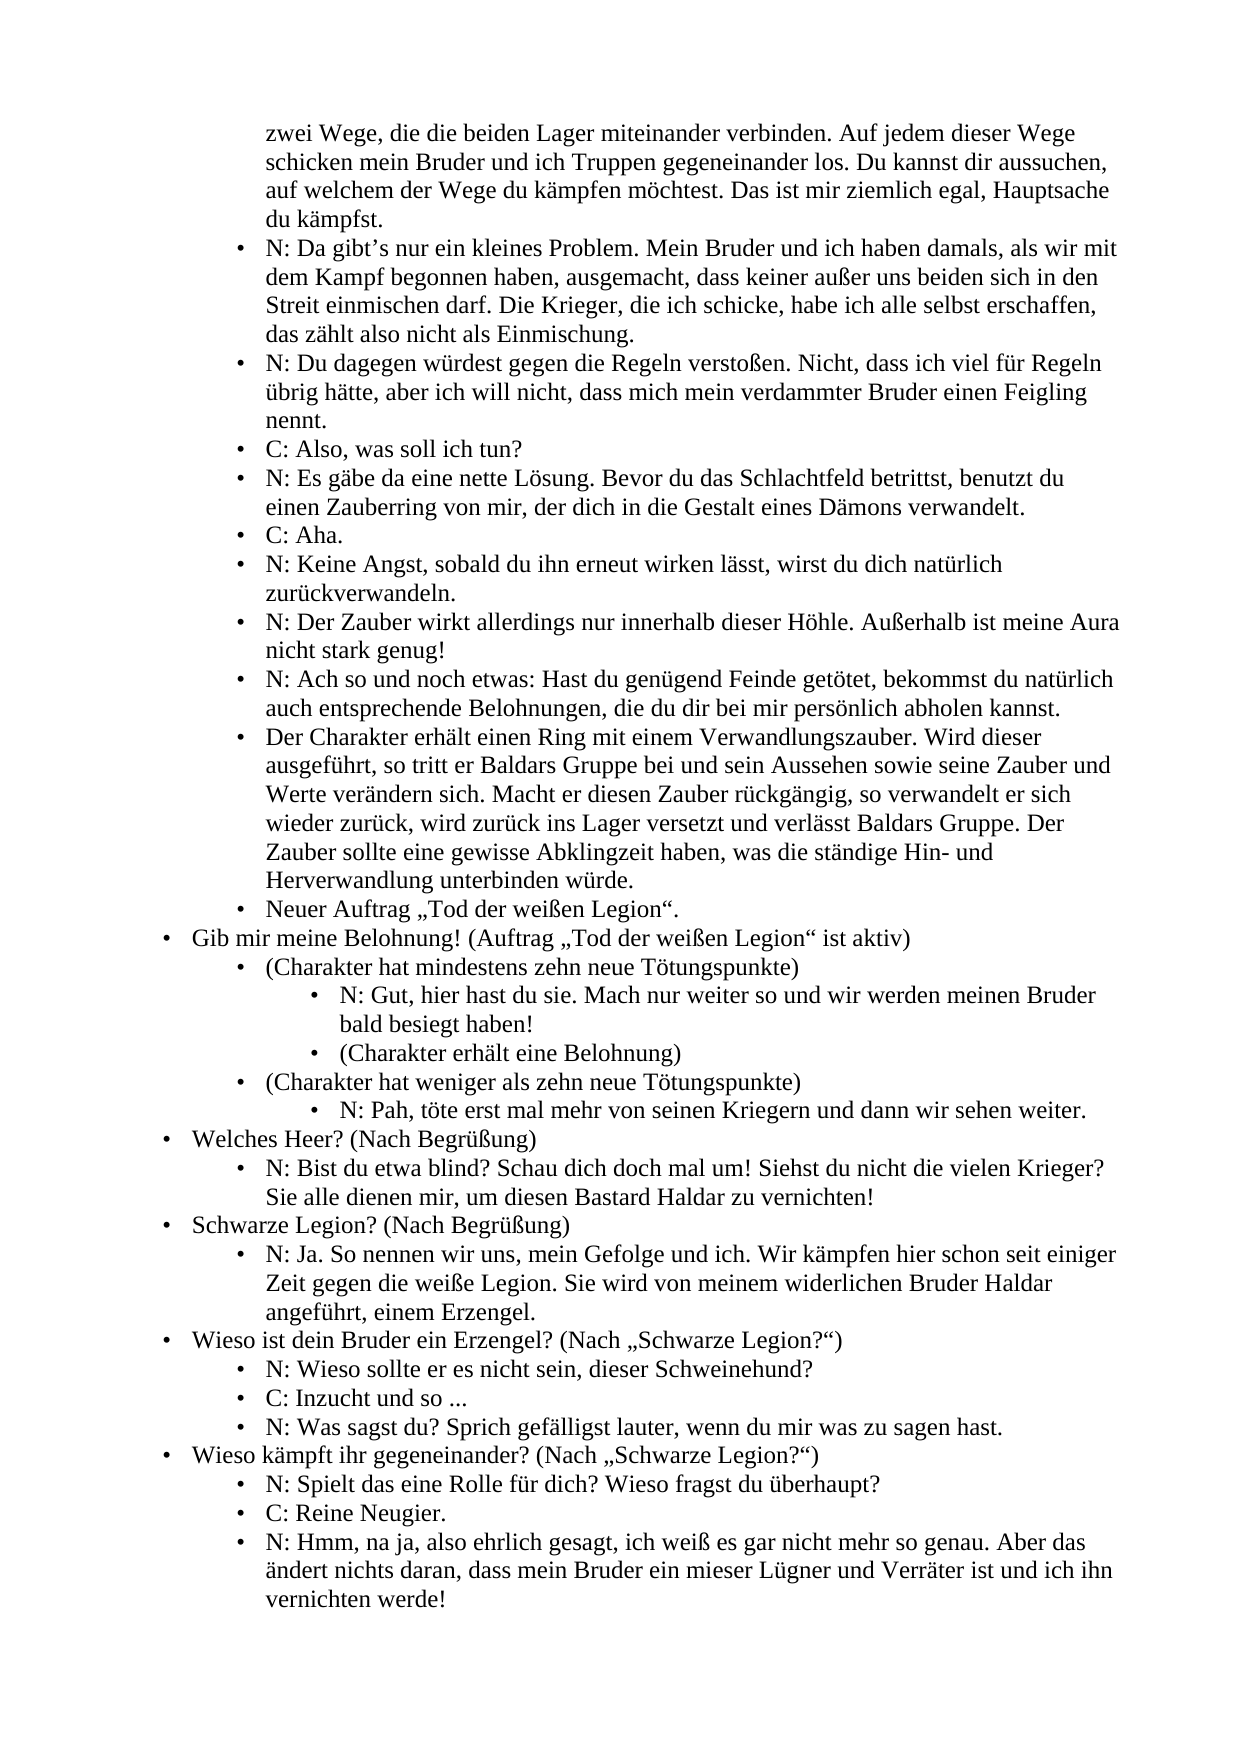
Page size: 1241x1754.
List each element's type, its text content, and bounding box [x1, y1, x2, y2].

list N: Es gäbe da eine nette Lösung. Bevor du das Schlachtfeld betrittst, benutzt du einen Zauberring von mir, der dich in die Gestalt eines Dämons verwandelt. [236, 463, 1122, 521]
list C: Also, was soll ich tun? [236, 434, 1122, 463]
list Wieso kämpft ihr gegeneinander? (Nach „Schwarze Legion?“) [162, 1441, 1122, 1469]
list N: Bist du etwa blind? Schau dich doch mal um! Siehst du nicht die vielen Krieger? Sie alle dienen mir, um diesen Bastard Haldar zu vernichten! [236, 1153, 1122, 1211]
list (Charakter erhält eine Belohnung) [310, 1038, 1122, 1067]
list Schwarze Legion? (Nach Begrüßung) [162, 1211, 1122, 1239]
list N: Was sagst du? Sprich gefälligst lauter, wenn du mir was zu sagen hast. [236, 1412, 1122, 1441]
list N: Der Zauber wirkt allerdings nur innerhalb dieser Höhle. Außerhalb ist meine Aura nicht stark genug! [236, 607, 1122, 664]
list N: Spielt das eine Rolle für dich? Wieso fragst du überhaupt? [236, 1469, 1122, 1498]
list N: Keine Angst, sobald du ihn erneut wirken lässt, wirst du dich natürlich zurückverwandeln. [236, 549, 1122, 607]
list N: Pah, töte erst mal mehr von seinen Kriegern und dann wir sehen weiter. [310, 1096, 1122, 1124]
list Neuer Auftrag „Tod der weißen Legion“. [236, 894, 1122, 923]
list N: Wieso sollte er es nicht sein, dieser Schweinehund? [236, 1354, 1122, 1383]
list C: Inzucht und so ... [236, 1383, 1122, 1412]
list N: Ja. So nennen wir uns, mein Gefolge und ich. Wir kämpfen hier schon seit einiger Zeit gegen die weiße Legion. Sie wird von meinem widerlichen Bruder Haldar angeführt, einem Erzengel. [236, 1239, 1122, 1326]
list N: Da gibt’s nur ein kleines Problem. Mein Bruder und ich haben damals, als wir mit dem Kampf begonnen haben, ausgemacht, dass keiner außer uns beiden sich in den Streit einmischen darf. Die Krieger, die ich schicke, habe ich alle selbst erschaffen, das zählt also nicht als Einmischung. [236, 233, 1122, 348]
list N: Ach so und noch etwas: Hast du genügend Feinde getötet, bekommst du natürlich auch entsprechende Belohnungen, die du dir bei mir persönlich abholen kannst. [236, 664, 1122, 722]
list N: Gut, hier hast du sie. Mach nur weiter so und wir werden meinen Bruder bald besiegt haben! [310, 981, 1122, 1038]
list Der Charakter erhält einen Ring mit einem Verwandlungszauber. Wird dieser ausgeführt, so tritt er Baldars Gruppe bei und sein Aussehen sowie seine Zauber und Werte verändern sich. Macht er diesen Zauber rückgängig, so verwandelt er sich wieder zurück, wird zurück ins Lager versetzt und verlässt Baldars Gruppe. Der Zauber sollte eine gewisse Abklingzeit haben, was die ständige Hin- und Herverwandlung unterbinden würde. [236, 722, 1122, 894]
list Welches Heer? (Nach Begrüßung) [162, 1124, 1122, 1153]
list C: Reine Neugier. [236, 1498, 1122, 1527]
list Gib mir meine Belohnung! (Auftrag „Tod der weißen Legion“ ist aktiv) [162, 923, 1122, 952]
list zwei Wege, die die beiden Lager miteinander verbinden. Auf jedem dieser Wege schicken mein Bruder und ich Truppen gegeneinander los. Du kannst dir aussuchen, auf welchem der Wege du kämpfen möchtest. Das ist mir ziemlich egal, Hauptsache du kämpfst. [236, 118, 1122, 233]
list C: Aha. [236, 521, 1122, 549]
list Wieso ist dein Bruder ein Erzengel? (Nach „Schwarze Legion?“) [162, 1326, 1122, 1354]
list N: Hmm, na ja, also ehrlich gesagt, ich weiß es gar nicht mehr so genau. Aber das ändert nichts daran, dass mein Bruder ein mieser Lügner und Verräter ist und ich ihn vernichten werde! [236, 1527, 1122, 1613]
list (Charakter hat weniger als zehn neue Tötungspunkte) [236, 1067, 1122, 1096]
list N: Du dagegen würdest gegen die Regeln verstoßen. Nicht, dass ich viel für Regeln übrig hätte, aber ich will nicht, dass mich mein verdammter Bruder einen Feigling nennt. [236, 348, 1122, 434]
list (Charakter hat mindestens zehn neue Tötungspunkte) [236, 952, 1122, 981]
